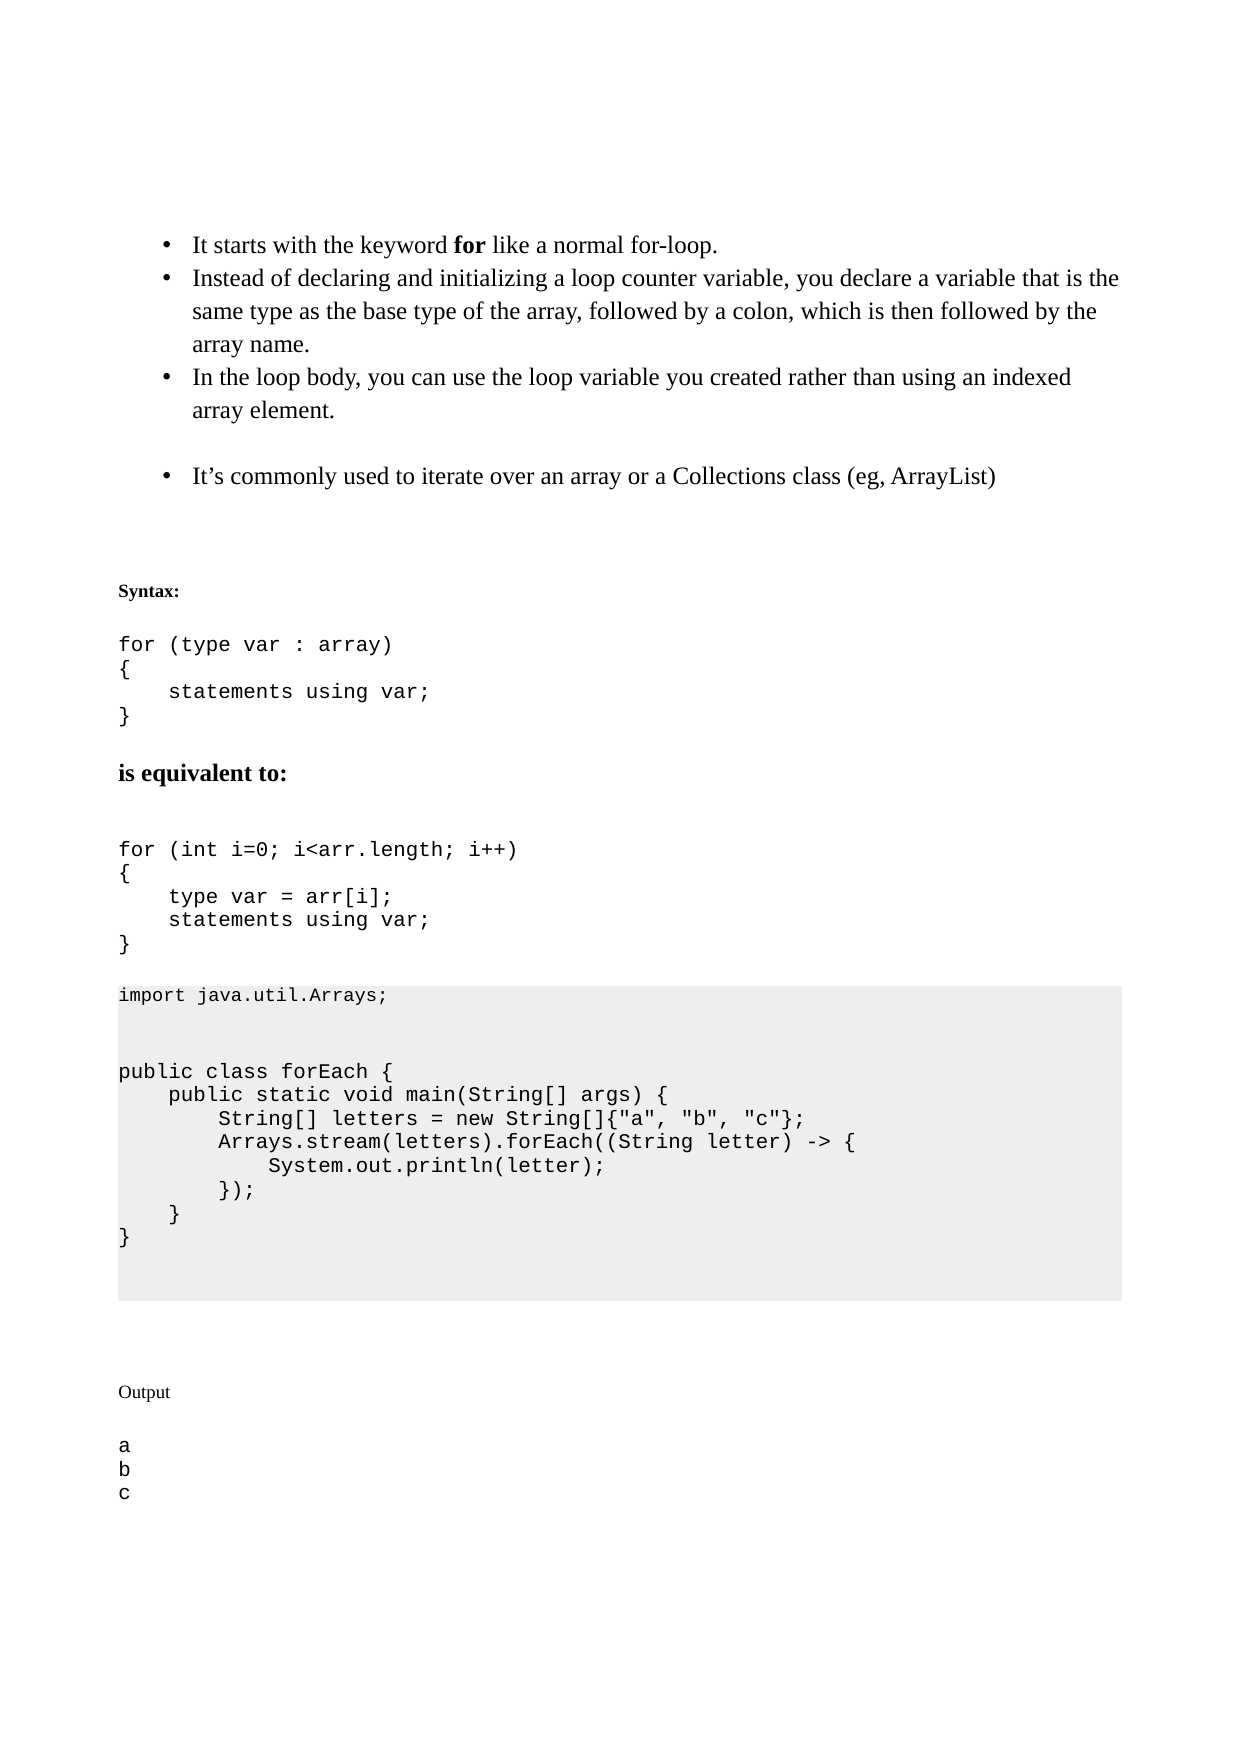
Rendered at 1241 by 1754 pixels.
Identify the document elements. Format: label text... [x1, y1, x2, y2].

text } [118, 933, 1122, 957]
list In the loop body, you can use the loop variable you created rather than using an indexed array element. [162, 362, 1122, 457]
text } [118, 705, 1122, 728]
text } [118, 1226, 1122, 1250]
list It starts with the keyword for like a normal for-loop. [162, 230, 1122, 259]
text is equivalent to: [118, 758, 1122, 820]
text Output [118, 1381, 1122, 1402]
text public class forEach { [118, 1061, 1122, 1084]
text { [118, 657, 1122, 681]
list It’s commonly used to iterate over an array or a Collections class (eg, ArrayList) [162, 461, 1122, 490]
text System.out.println(letter); [118, 1155, 1122, 1179]
text }); [118, 1179, 1122, 1202]
text statements using var; [118, 681, 1122, 705]
text import java.util.Arrays; [118, 986, 1122, 1007]
text b [118, 1459, 1122, 1482]
text Syntax: [118, 579, 1122, 601]
text Arrays.stream(letters).forEach((String letter) -> { [118, 1132, 1122, 1155]
text } [118, 1202, 1122, 1226]
text String[] letters = new String[]{"a", "b", "c"}; [118, 1108, 1122, 1132]
text statements using var; [118, 909, 1122, 933]
text type var = arr[i]; [118, 886, 1122, 909]
text { [118, 862, 1122, 886]
text public static void main(String[] args) { [118, 1084, 1122, 1108]
text for (int i=0; i<arr.length; i++) [118, 838, 1122, 862]
text a [118, 1435, 1122, 1459]
text for (type var : array) [118, 634, 1122, 657]
list Instead of declaring and initializing a loop counter variable, you declare a variable that is the same type as the base type of the array, followed by a colon, which is then followed by the array name. [162, 263, 1122, 358]
text c [118, 1482, 1122, 1506]
